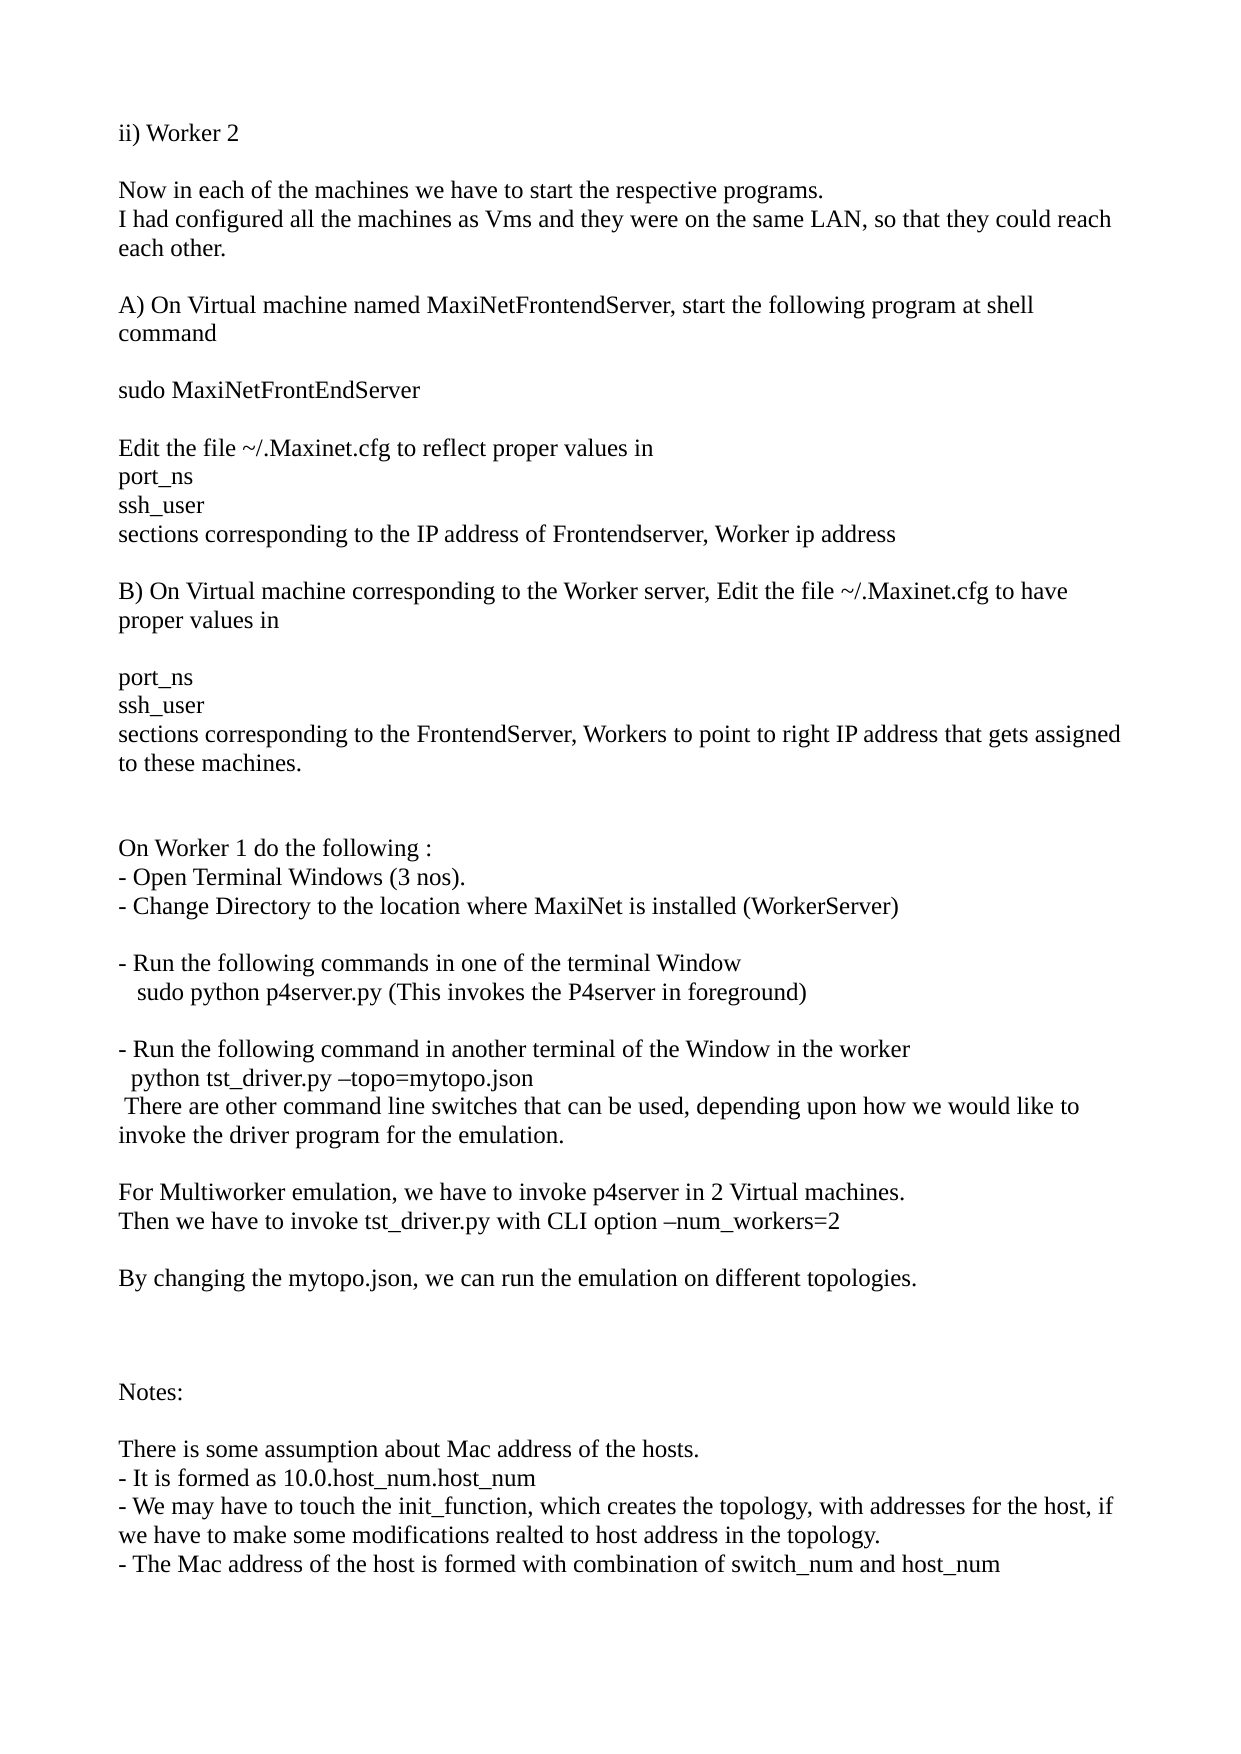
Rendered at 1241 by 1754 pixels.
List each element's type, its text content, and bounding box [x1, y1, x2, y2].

text sections corresponding to the FrontendServer, Workers to point to right IP address that gets assigned to these machines. [118, 719, 1122, 777]
text B) On Virtual machine corresponding to the Worker server, Edit the file ~/.Maxinet.cfg to have proper values in [118, 576, 1122, 633]
text - It is formed as 10.0.host_num.host_num [118, 1463, 1122, 1491]
text For Multiworker emulation, we have to invoke p4server in 2 Virtual machines. [118, 1177, 1122, 1206]
text port_ns [118, 461, 1122, 490]
text - Run the following commands in one of the terminal Window [118, 948, 1122, 977]
text A) On Virtual machine named MaxiNetFrontendServer, start the following program at shell command [118, 290, 1122, 347]
text - Run the following command in another terminal of the Window in the worker [118, 1034, 1122, 1063]
text - Open Terminal Windows (3 nos). [118, 862, 1122, 891]
text sudo python p4server.py (This invokes the P4server in foreground) [118, 977, 1122, 1006]
text ii) Worker 2 [118, 118, 1122, 147]
text port_ns [118, 662, 1122, 691]
text - We may have to touch the init_function, which creates the topology, with addresses for the host, if we have to make some modifications realted to host address in the topology. [118, 1491, 1122, 1549]
text python tst_driver.py –topo=mytopo.json [118, 1063, 1122, 1091]
text There are other command line switches that can be used, depending upon how we would like to invoke the driver program for the emulation. [118, 1091, 1122, 1149]
text Now in each of the machines we have to start the respective programs. [118, 175, 1122, 204]
text - The Mac address of the host is formed with combination of switch_num and host_num [118, 1549, 1122, 1578]
text I had configured all the machines as Vms and they were on the same LAN, so that they could reach each other. [118, 204, 1122, 261]
text ssh_user [118, 691, 1122, 719]
text Then we have to invoke tst_driver.py with CLI option –num_workers=2 [118, 1206, 1122, 1235]
text On Worker 1 do the following : [118, 833, 1122, 862]
text Edit the file ~/.Maxinet.cfg to reflect proper values in [118, 433, 1122, 461]
text - Change Directory to the location where MaxiNet is installed (WorkerServer) [118, 891, 1122, 920]
text By changing the mytopo.json, we can run the emulation on different topologies. [118, 1263, 1122, 1292]
text sudo MaxiNetFrontEndServer [118, 376, 1122, 404]
text ssh_user [118, 490, 1122, 519]
text sections corresponding to the IP address of Frontendserver, Worker ip address [118, 519, 1122, 548]
text Notes: [118, 1377, 1122, 1406]
text There is some assumption about Mac address of the hosts. [118, 1434, 1122, 1463]
